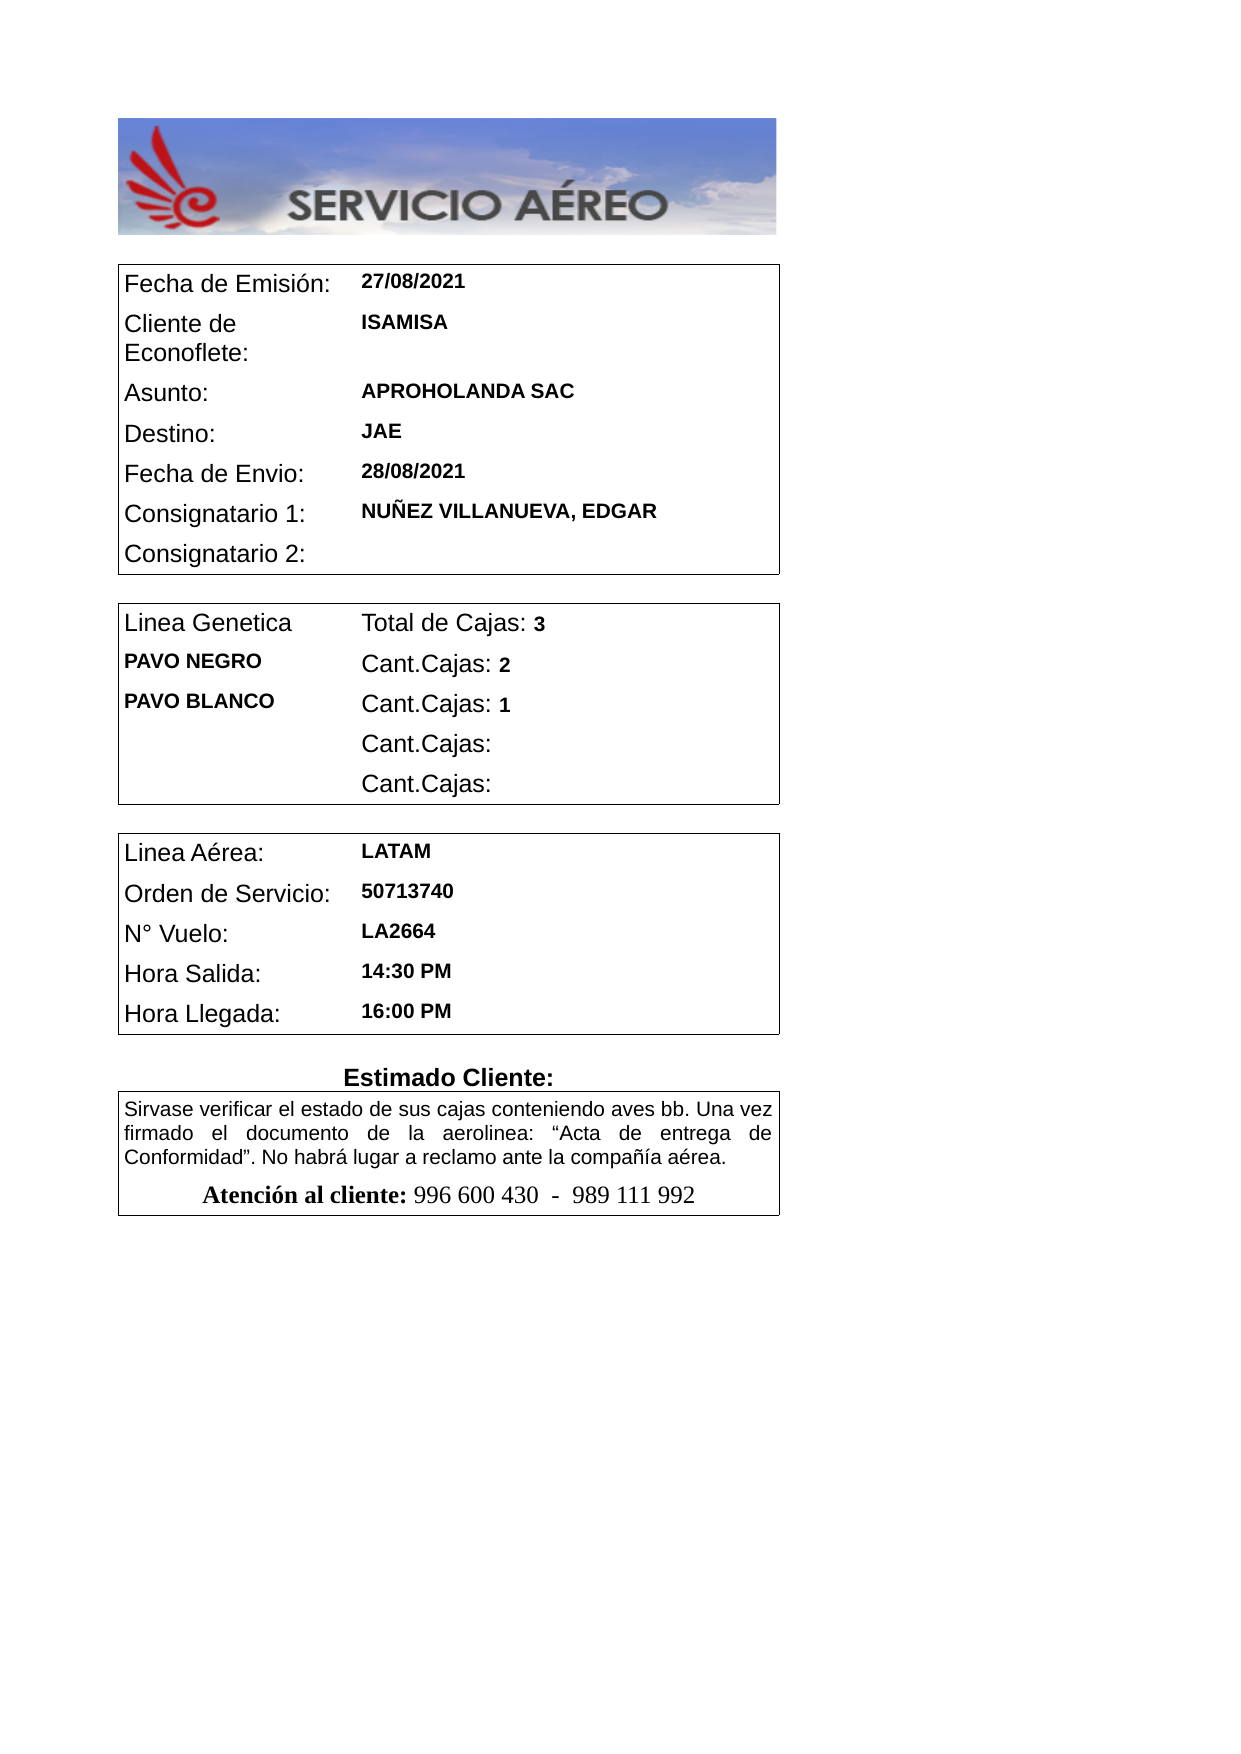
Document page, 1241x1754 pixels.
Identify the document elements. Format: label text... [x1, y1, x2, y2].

table_cell APROHOLANDA SAC [356, 373, 779, 413]
table_cell Consignatario 2: [119, 534, 356, 574]
table_cell Orden de Servicio: [119, 873, 356, 913]
table_cell Cant.Cajas: 2 [356, 643, 779, 683]
table_cell JAE [356, 413, 779, 453]
table_cell 14:30 PM [356, 953, 779, 993]
table_cell [356, 534, 779, 574]
table_cell Linea Aérea: [119, 834, 356, 873]
table_cell Destino: [119, 413, 356, 453]
table_cell [119, 723, 356, 763]
table_cell LATAM [356, 834, 779, 873]
table_cell Cant.Cajas: 1 [356, 683, 779, 723]
table_cell NUÑEZ VILLANUEVA, EDGAR [356, 493, 779, 533]
table_cell Hora Salida: [119, 953, 356, 993]
table_cell [118, 575, 356, 603]
picture [118, 118, 777, 235]
table_cell Linea Genetica [119, 604, 356, 643]
table_cell PAVO BLANCO [119, 683, 356, 723]
table_cell [118, 805, 356, 833]
table_cell Cant.Cajas: [356, 723, 779, 763]
table_cell [356, 575, 779, 603]
table_cell [119, 764, 356, 804]
table_header 27/08/2021 [356, 265, 779, 304]
table_cell ISAMISA [356, 304, 779, 373]
table_cell Consignatario 1: [119, 493, 356, 533]
table_cell LA2664 [356, 913, 779, 953]
table_cell 16:00 PM [356, 994, 779, 1034]
table_cell Estimado Cliente: [118, 1035, 779, 1091]
table_cell Cant.Cajas: [356, 764, 779, 804]
table_cell Asunto: [119, 373, 356, 413]
table_cell 28/08/2021 [356, 453, 779, 493]
table_cell 50713740 [356, 873, 779, 913]
table_cell PAVO NEGRO [119, 643, 356, 683]
table_cell Atención al cliente: 996 600 430 - 989 111 992 [119, 1175, 779, 1215]
table_cell [356, 805, 779, 833]
table_cell Hora Llegada: [119, 994, 356, 1034]
table_cell Sirvase verificar el estado de sus cajas conteniendo aves bb. Una vez firmado el documento de la aerolinea: “Acta de entrega de Conformidad”. No habrá lugar a reclamo ante la compañía aérea. [119, 1092, 779, 1175]
table_cell Total de Cajas: 3 [356, 604, 779, 643]
table_cell Cliente de Econoflete: [119, 304, 356, 373]
table_cell N° Vuelo: [119, 913, 356, 953]
table_cell Fecha de Envio: [119, 453, 356, 493]
table_header Fecha de Emisión: [119, 265, 356, 304]
